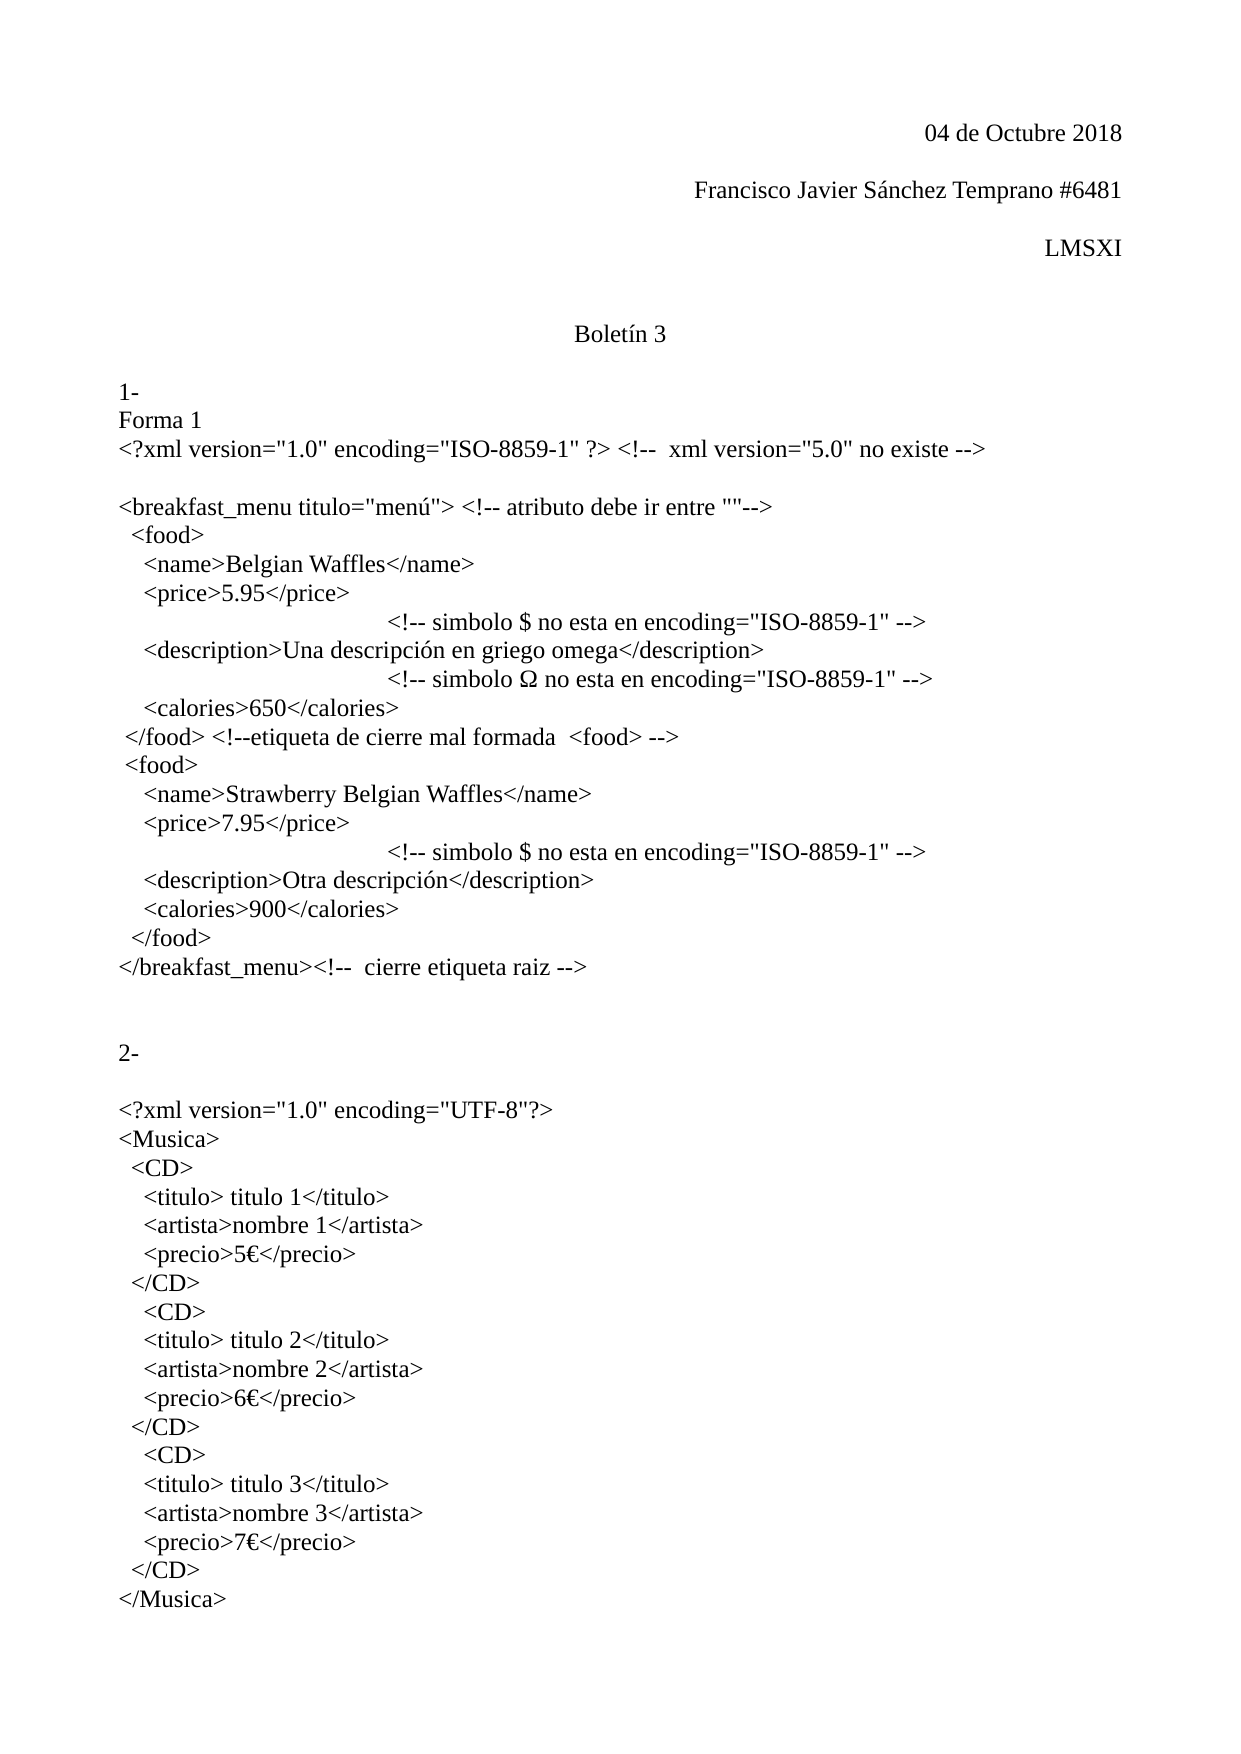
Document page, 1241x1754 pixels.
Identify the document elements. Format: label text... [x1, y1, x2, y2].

text <titulo> titulo 2</titulo> [118, 1326, 1122, 1354]
text </CD> [118, 1556, 1122, 1584]
text 1- [118, 377, 1122, 406]
text </breakfast_menu><!-- cierre etiqueta raiz --> [118, 952, 1122, 981]
text <food> [118, 521, 1122, 549]
text <breakfast_menu titulo="menú"> <!-- atributo debe ir entre ""--> [118, 492, 1122, 521]
text <!-- simbolo $ no esta en encoding="ISO-8859-1" --> [118, 607, 1122, 636]
text LMSXI [118, 233, 1122, 262]
text <artista>nombre 3</artista> [118, 1498, 1122, 1527]
text <CD> [118, 1441, 1122, 1469]
text Boletín 3 [118, 319, 1122, 348]
text <CD> [118, 1297, 1122, 1326]
text <titulo> titulo 1</titulo> [118, 1182, 1122, 1211]
text <price>7.95</price> [118, 808, 1122, 837]
text Forma 1 [118, 406, 1122, 434]
text 04 de Octubre 2018 [118, 118, 1122, 147]
text <precio>5€</precio> [118, 1239, 1122, 1268]
text </Musica> [118, 1584, 1122, 1613]
text <artista>nombre 2</artista> [118, 1354, 1122, 1383]
text <description>Una descripción en griego omega</description> [118, 636, 1122, 664]
text <Musica> [118, 1124, 1122, 1153]
text <name>Strawberry Belgian Waffles</name> [118, 779, 1122, 808]
text <precio>6€</precio> [118, 1383, 1122, 1412]
text <!-- simbolo $ no esta en encoding="ISO-8859-1" --> [118, 837, 1122, 866]
text <titulo> titulo 3</titulo> [118, 1469, 1122, 1498]
text </food> [118, 923, 1122, 952]
text <calories>900</calories> [118, 894, 1122, 923]
text <name>Belgian Waffles</name> [118, 549, 1122, 578]
text Francisco Javier Sánchez Temprano #6481 [118, 176, 1122, 204]
text <!-- simbolo Ω no esta en encoding="ISO-8859-1" --> [118, 664, 1122, 693]
text <description>Otra descripción</description> [118, 866, 1122, 894]
text <precio>7€</precio> [118, 1527, 1122, 1556]
text </CD> [118, 1268, 1122, 1297]
text 2- [118, 1038, 1122, 1067]
text <?xml version="1.0" encoding="UTF-8"?> [118, 1096, 1122, 1124]
text <food> [118, 751, 1122, 779]
text <artista>nombre 1</artista> [118, 1211, 1122, 1239]
text </CD> [118, 1412, 1122, 1441]
text <calories>650</calories> [118, 693, 1122, 722]
text </food> <!--etiqueta de cierre mal formada <food> --> [118, 722, 1122, 751]
text <price>5.95</price> [118, 578, 1122, 607]
text <CD> [118, 1153, 1122, 1182]
text <?xml version="1.0" encoding="ISO-8859-1" ?> <!-- xml version="5.0" no existe --> [118, 434, 1122, 463]
